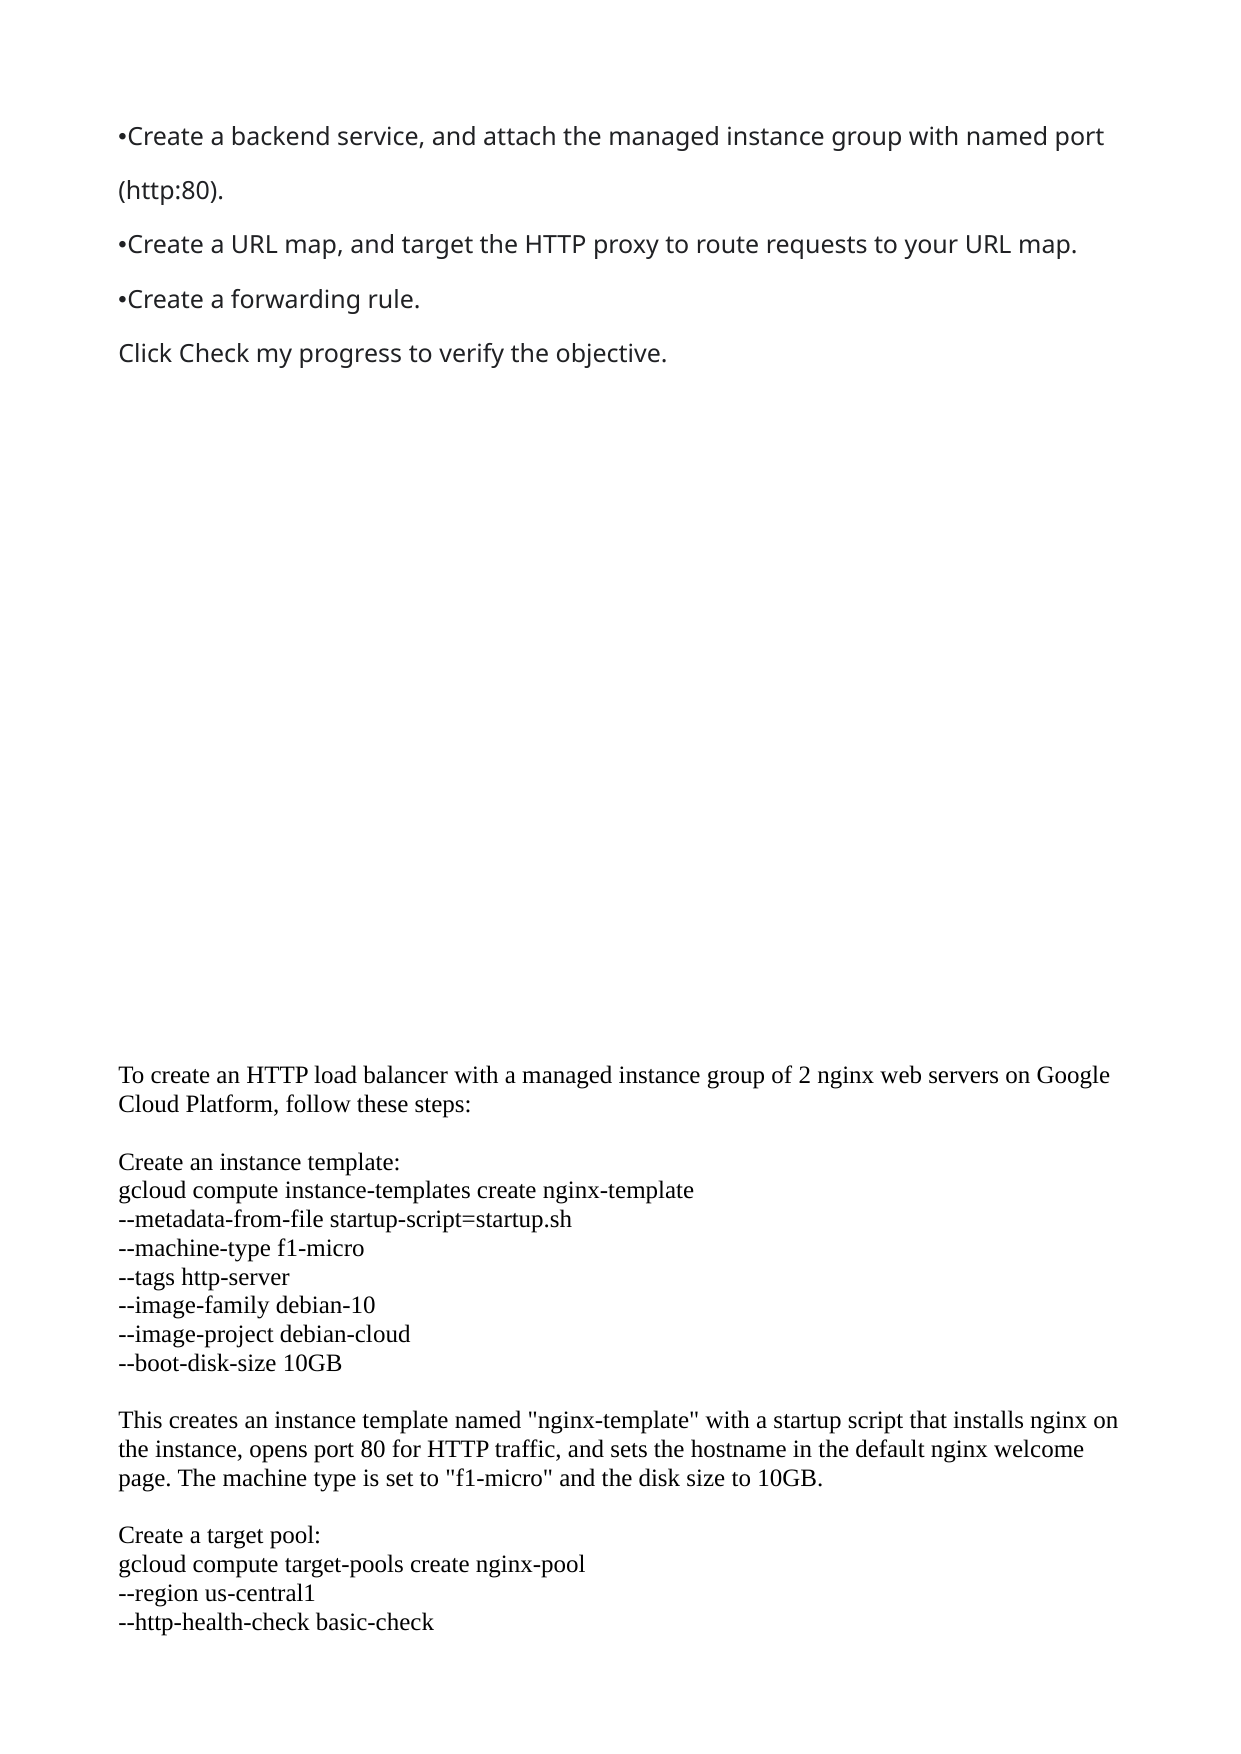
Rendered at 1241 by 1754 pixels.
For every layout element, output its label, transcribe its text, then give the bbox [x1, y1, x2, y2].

list Create a URL map, and target the HTTP proxy to route requests to your URL map. [118, 227, 1122, 261]
text --image-project debian-cloud [118, 1319, 1122, 1348]
text Create an instance template: [118, 1147, 1122, 1176]
text Create a target pool: [118, 1521, 1122, 1549]
text --boot-disk-size 10GB [118, 1348, 1122, 1377]
text This creates an instance template named "nginx-template" with a startup script that installs nginx on the instance, opens port 80 for HTTP traffic, and sets the hostname in the default nginx welcome page. The machine type is set to "f1-micro" and the disk size to 10GB. [118, 1406, 1122, 1492]
text --http-health-check basic-check [118, 1607, 1122, 1636]
text Click Check my progress to verify the objective. [118, 336, 1122, 370]
list Create a forwarding rule. [118, 282, 1122, 316]
text --region us-central1 [118, 1578, 1122, 1607]
text --image-family debian-10 [118, 1291, 1122, 1319]
text gcloud compute target-pools create nginx-pool [118, 1549, 1122, 1578]
text To create an HTTP load balancer with a managed instance group of 2 nginx web servers on Google Cloud Platform, follow these steps: [118, 1061, 1122, 1118]
text --metadata-from-file startup-script=startup.sh [118, 1204, 1122, 1233]
text --machine-type f1-micro [118, 1233, 1122, 1262]
list Create a backend service, and attach the managed instance group with named port (http:80). [118, 118, 1122, 207]
text --tags http-server [118, 1262, 1122, 1291]
text gcloud compute instance-templates create nginx-template [118, 1176, 1122, 1204]
